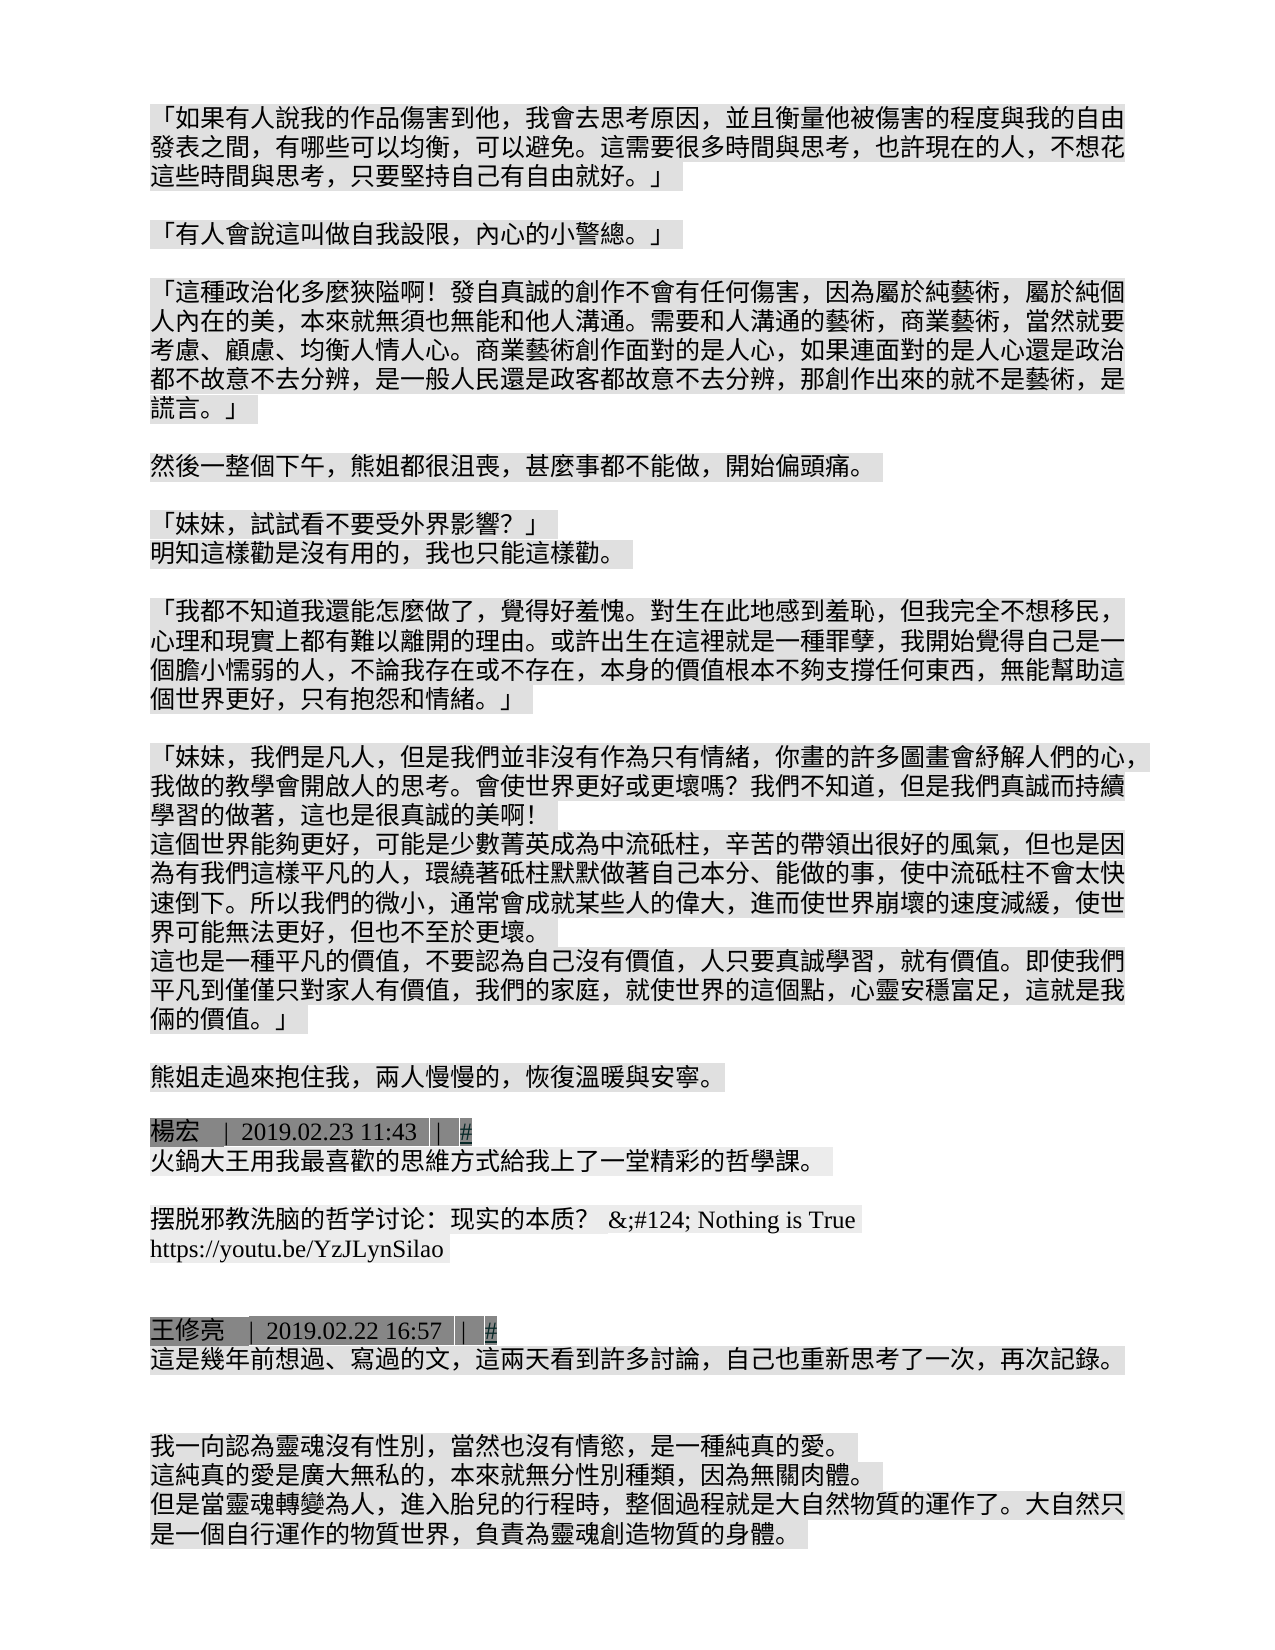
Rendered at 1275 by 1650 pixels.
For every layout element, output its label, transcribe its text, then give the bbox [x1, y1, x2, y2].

text 這是幾年前想過、寫過的文，這兩天看到許多討論，自己也重新思考了一次，再次記錄。 我一向認為靈魂沒有性別，當然也沒有情慾，是一種純真的愛。 這純真的愛是廣大無私的，本來就無分性別種類，因為無關肉體。 但是當靈魂轉變為人，進入胎兒的行程時，整個過程就是大自然物質的運作了。大自然只是一個自行運作的物質世界，負責為靈魂創造物質的身體。 物質是身，靈魂是心。 愛是本質，發於心是有情，發於身是慾。 撇開聖人不談，最接近本質純愛的是父母親情，沒有任何條件，沒有物質的欲望，兄弟姊妹有若干條件，但也可以保有本質。最有條件的是友情，要昇華到知己至交不容易，但也不是沒有。最複雜的是愛情，身心情慾糾結，如果雙方不能同時是心靈的知己至交，依賴身慾的愛情是艱難而令人疲憊的。 肉體本來就只是地球上的過程，生命的肉體由大自然創作，也終會毀壞腐敗於大自然，靈魂與無限的愛仍然歸屬於未知的永恆。 愛是靈魂，只是需要在肉體上實踐與表達。因此愛的原貌在心靈上並沒有分性別種類，有了身體以後，才因為生理的各種因素產生男女配偶的情慾。 因為物質界的大自然不夠完美，某些先天或後天的錯置，便發生了同性慾情這一類的狀況。 物質是有形的，所以容易疏漏，生命偶而會因為大自然物質運作的疏漏而少了甚麼，或是錯置了甚麼(從大自然常態相對而言)，人如此，動物植物也如此。 當然還有許多其他各種各樣的後天錯置(成長時環境的各種影響)。不論是先天或後天，都不應該再加以人為故意扭曲(例如人口販賣的孌童與古時的戲子或是中國南方的契兄契弟)，或是刻意引誘(例如只引導肉體情慾的多元嘗試，故意不同時教育心靈層次的愛與真誠)。 說起來似乎天然最好，然而人類早已脫離自然環境，制度上也早已進入半人工的人倫制度，生活於各種群體組織之內，沒有絕對的自由，所有外在的行為方式，都必然主動或被動受到拘束與限制。 心與法律，內在自我提醒與外在強制約束。 父母家教是心靈培育和身體行為自我控制能力的第一個學習場域，協助他找到真誠的愛與性。 學校教育是輔助，輔助家教得以接軌群體社會，取得個人家庭價值與社會的均衡。 性教育當然也不可能獨立為一個課程，而是人格整體身心均衡教育的一部分，是愛在身體情慾上實踐的一部分，所以要從生活整體進行學習。 例如你愛一個對象，如何分辨自己的感受與思考?如何認知他的感受思考?如何讓彼此應對相處?如何在挫折時自處與溝通? 不論是大自然還是人為環境影響的各種錯置，只要是真誠的愛，愛的本質都是相同的，不應該使我們因為外在形式不同而刻意分化成各種對立團體，甚至相互厭惡輕視攻擊。 重要的是真誠的愛如何發之於身體行為，發而皆中節，得到溝通的效果，不只不傷害彼此，還能有助。 法律本應是社會共識的約定，經由溝通完成，並隨著時間情境的推移而不斷修正，若沒有真誠，沒有溝通，法律就失去支援社會的意義，成為某些人的肉體或心靈自由，卻成為另一些人的心靈或身體迫害。 法律會成為相互霸凌的幫兇，掌握在力量強權或知識強權的手中。 我不能確知：和我不同情欲的人們，到底有多少是天生，多少是後天影響? 但不論是先天錯置或是後天養成，如果已經無法改變，只要真誠真心，只要深知雙方靈魂的愛，那都是美好的，值得愛的。 我們應該都有愛，欠的只是溝通的學習，不論是彼此還是不同團體。 [150, 1346, 1125, 1549]
text 火鍋大王用我最喜歡的思維方式給我上了一堂精彩的哲學課。 摆脱邪教洗脑的哲学讨论：现实的本质？ &;#124; Nothing is True https://youtu.be/YzJLynSilao [150, 1147, 1125, 1291]
text 這幾天網路上大大吹掠著「還願」的訊息，是熊姐喜歡的遊戲，不是遊戲的玩法，而是結構與美術設計。 「那裏面的建築起居，是我小時候在婆婆、阿公家熟悉親切的。」 今天總算忙完了，撈起一篇略看了看，心中一念升起：啊！可惜了！ 轉了篇給熊姐，熊姐看罷，非常激動。 「這個遊戲對我來說原本是一件精緻、美好的藝術創作，像一座全新的橋樑，兩岸糾結了這麼多年這麼多事，這個遊戲即使隱藏了一些價值差異，但仍然可以做得如此美好，可是這個遊戲製作者的選擇，卻如此愚蠢而粗魯，把一切又變回了那些多年來不斷反覆、毫無希望的陳舊腐敗。」 「妹妹，這也無可奈何，偏見與謊言使人狹隘，即使雲遊過世界，即使親自走過，狹隘的心仍然困住親見的眼。」 「現代人這麼缺乏美好，但是卻總是故意親手破壞自己創造的美好。我創造一些東西時，是希望別人能理解我，而不是希望別人討厭我。即使是希望別人討厭我，我也必然是以真誠的心創造那個美好的希望。我為甚麼要去創造醜惡？我希望討厭我的人，一定是因為我覺得他醜惡，那我應該更展現我的美好，而不是模仿他的醜惡啊！ 這個遊戲我覺得畫面真美，但這種低級的羞辱卻如此醜惡，為甚麼上天會把這麼美好的創造能力，賦於會如此選擇低級的人們？我真的不明白啊！ 在一個遊戲裡放進一張那樣刻意羞辱某人的畫與字句，是在糟蹋自己的藝術，好像把自己的遊戲當成一個笑話。 信任和希望是會被消磨殆盡的……我對人類本來就很厭惡了，這對我是加大的傷害。」 「也許有人認為這就是自由吧！也許有人認為，這只是開個玩笑，不是傷害！」 「如果有人說我的作品傷害到他，我會去思考原因，並且衡量他被傷害的程度與我的自由發表之間，有哪些可以均衡，可以避免。這需要很多時間與思考，也許現在的人，不想花這些時間與思考，只要堅持自己有自由就好。」 「有人會說這叫做自我設限，內心的小警總。」 「這種政治化多麼狹隘啊！發自真誠的創作不會有任何傷害，因為屬於純藝術，屬於純個人內在的美，本來就無須也無能和他人溝通。需要和人溝通的藝術，商業藝術，當然就要考慮、顧慮、均衡人情人心。商業藝術創作面對的是人心，如果連面對的是人心還是政治都不故意不去分辨，是一般人民還是政客都故意不去分辨，那創作出來的就不是藝術，是謊言。」 然後一整個下午，熊姐都很沮喪，甚麼事都不能做，開始偏頭痛。 「妹妹，試試看不要受外界影響？」 明知這樣勸是沒有用的，我也只能這樣勸。 「我都不知道我還能怎麼做了，覺得好羞愧。對生在此地感到羞恥，但我完全不想移民，心理和現實上都有難以離開的理由。或許出生在這裡就是一種罪孽，我開始覺得自己是一個膽小懦弱的人，不論我存在或不存在，本身的價值根本不夠支撐任何東西，無能幫助這個世界更好，只有抱怨和情緒。」 「妹妹，我們是凡人，但是我們並非沒有作為只有情緒，你畫的許多圖畫會紓解人們的心，我做的教學會開啟人的思考。會使世界更好或更壞嗎？我們不知道，但是我們真誠而持續學習的做著，這也是很真誠的美啊！ 這個世界能夠更好，可能是少數菁英成為中流砥柱，辛苦的帶領出很好的風氣，但也是因為有我們這樣平凡的人，環繞著砥柱默默做著自己本分、能做的事，使中流砥柱不會太快速倒下。所以我們的微小，通常會成就某些人的偉大，進而使世界崩壞的速度減緩，使世界可能無法更好，但也不至於更壞。 這也是一種平凡的價值，不要認為自己沒有價值，人只要真誠學習，就有價值。即使我們平凡到僅僅只對家人有價值，我們的家庭，就使世界的這個點，心靈安穩富足，這就是我倆的價值。」 熊姐走過來抱住我，兩人慢慢的，恢復溫暖與安寧。 [150, 75, 1125, 1092]
text 楊宏 | 2019.02.23 11:43 | # [150, 1117, 1125, 1147]
text 王修亮 | 2019.02.22 16:57 | # [150, 1316, 1125, 1346]
